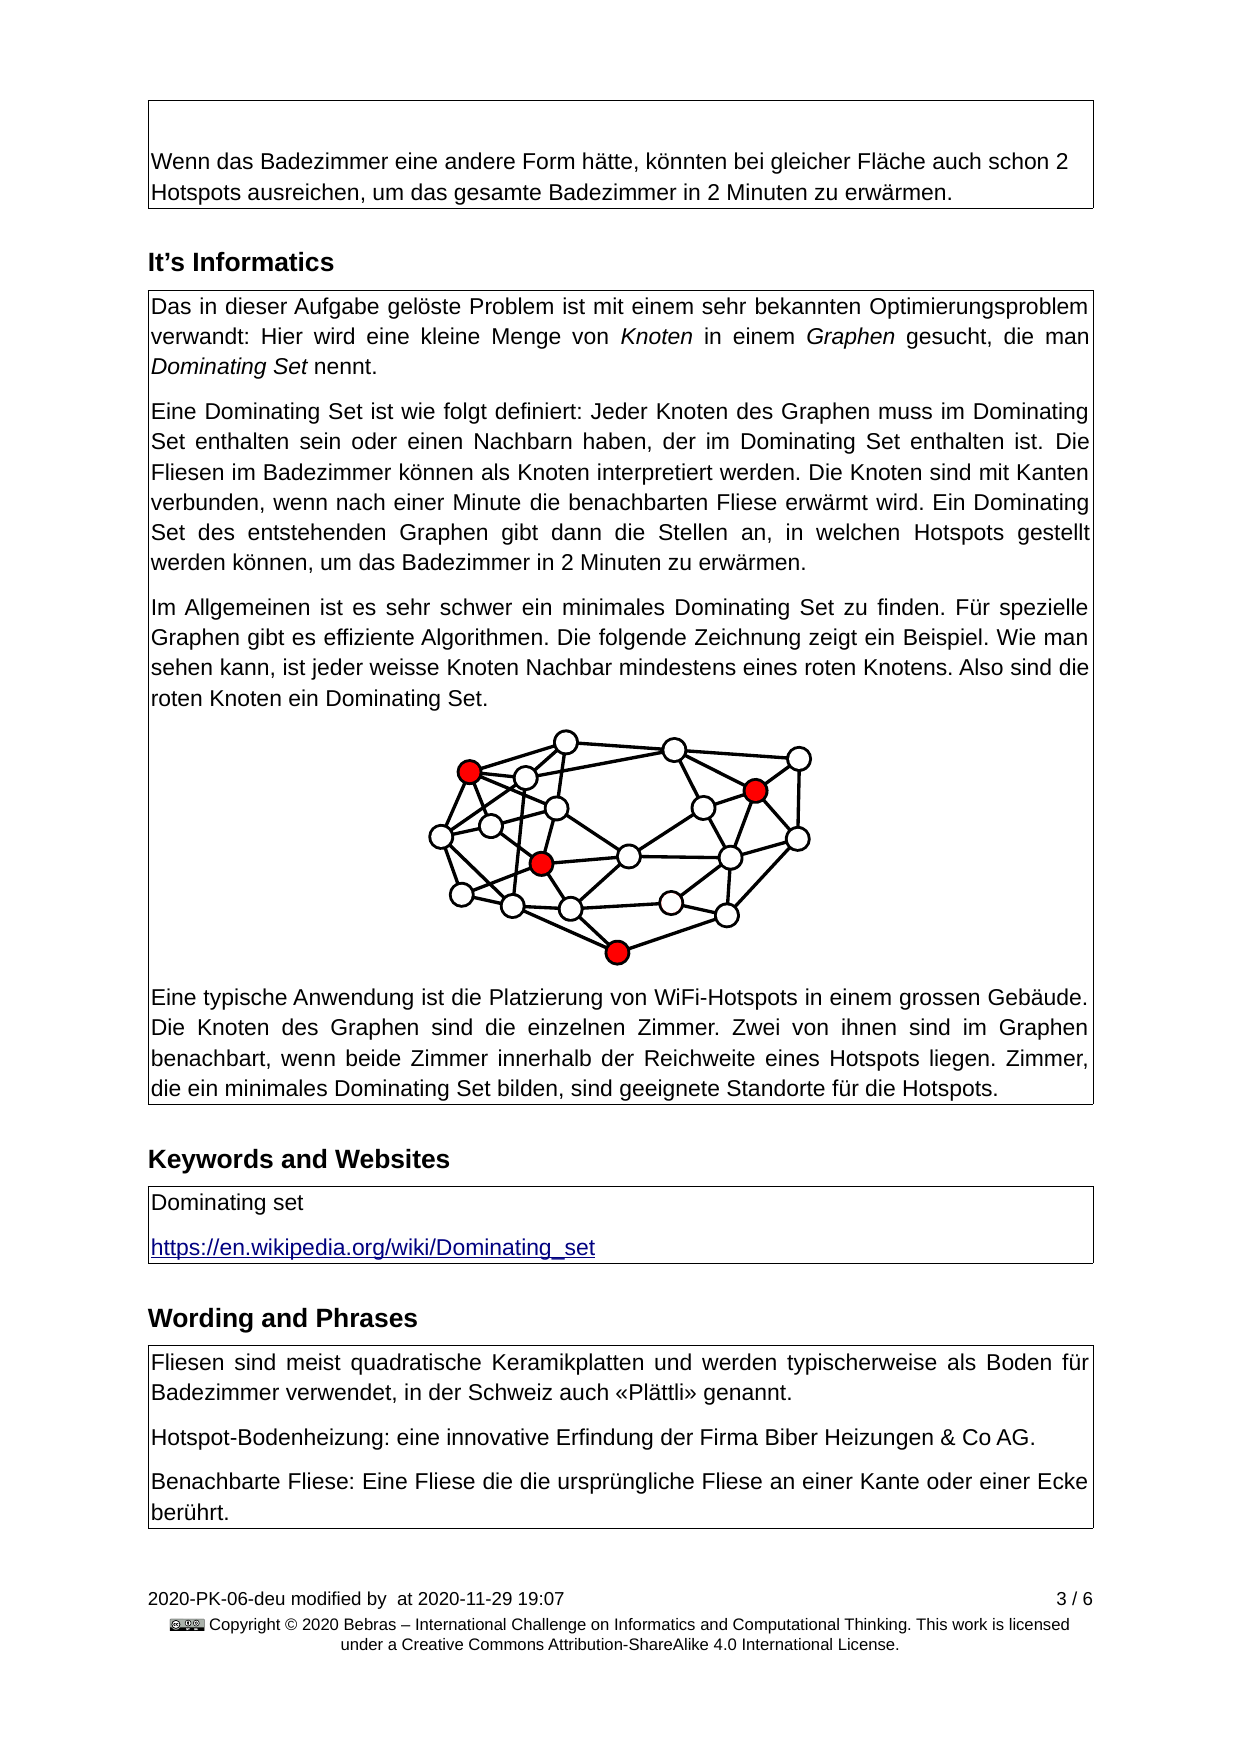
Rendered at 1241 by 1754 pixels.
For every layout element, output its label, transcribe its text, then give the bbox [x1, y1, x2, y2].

subtitle Wording and Phrases [148, 1303, 1093, 1333]
text Wenn das Badezimmer eine andere Form hätte, könnten bei gleicher Fläche auch schon 2 Hotspots ausreichen, um das gesamte Badezimmer in 2 Minuten zu erwärmen. [149, 145, 1093, 208]
text Im Allgemeinen ist es sehr schwer ein minimales Dominating Set zu finden. Für spezielle Graphen gibt es effiziente Algorithmen. Die folgende Zeichnung zeigt ein Beispiel. Wie man sehen kann, ist jeder weisse Knoten Nachbar mindestens eines roten Knotens. Also sind die roten Knoten ein Dominating Set. [149, 591, 1093, 711]
text Das in dieser Aufgabe gelöste Problem ist mit einem sehr bekannten Optimierungsproblem verwandt: Hier wird eine kleine Menge von Knoten in einem Graphen gesucht, die man Dominating Set nennt. [149, 291, 1093, 380]
subtitle It’s Informatics [148, 247, 1093, 277]
text Eine Dominating Set ist wie folgt definiert: Jeder Knoten des Graphen muss im Dominating Set enthalten sein oder einen Nachbarn haben, der im Dominating Set enthalten ist. Die Fliesen im Badezimmer können als Knoten interpretiert werden. Die Knoten sind mit Kanten verbunden, wenn nach einer Minute die benachbarten Fliese erwärmt wird. Ein Dominating Set des entstehenden Graphen gibt dann die Stellen an, in welchen Hotspots gestellt werden können, um das Badezimmer in 2 Minuten zu erwärmen. [149, 395, 1093, 576]
text Hotspot-Bodenheizung: eine innovative Erfindung der Firma Biber Heizungen & Co AG. [149, 1420, 1093, 1450]
text https://en.wikipedia.org/wiki/Dominating_set [149, 1231, 1093, 1263]
text Eine typische Anwendung ist die Platzierung von WiFi-Hotspots in einem grossen Gebäude. Die Knoten des Graphen sind die einzelnen Zimmer. Zwei von ihnen sind im Graphen benachbart, wenn beide Zimmer innerhalb der Reichweite eines Hotspots liegen. Zimmer, die ein minimales Dominating Set bilden, sind geeignete Standorte für die Hotspots. [149, 981, 1093, 1104]
text Dominating set [149, 1187, 1093, 1216]
text Benachbarte Fliese: Eine Fliese die die ursprüngliche Fliese an einer Kante oder einer Ecke berührt. [149, 1465, 1093, 1528]
text Fliesen sind meist quadratische Keramikplatten und werden typischerweise als Boden für Badezimmer verwendet, in der Schweiz auch «Plättli» genannt. [149, 1346, 1093, 1405]
subtitle Keywords and Websites [148, 1143, 1093, 1174]
